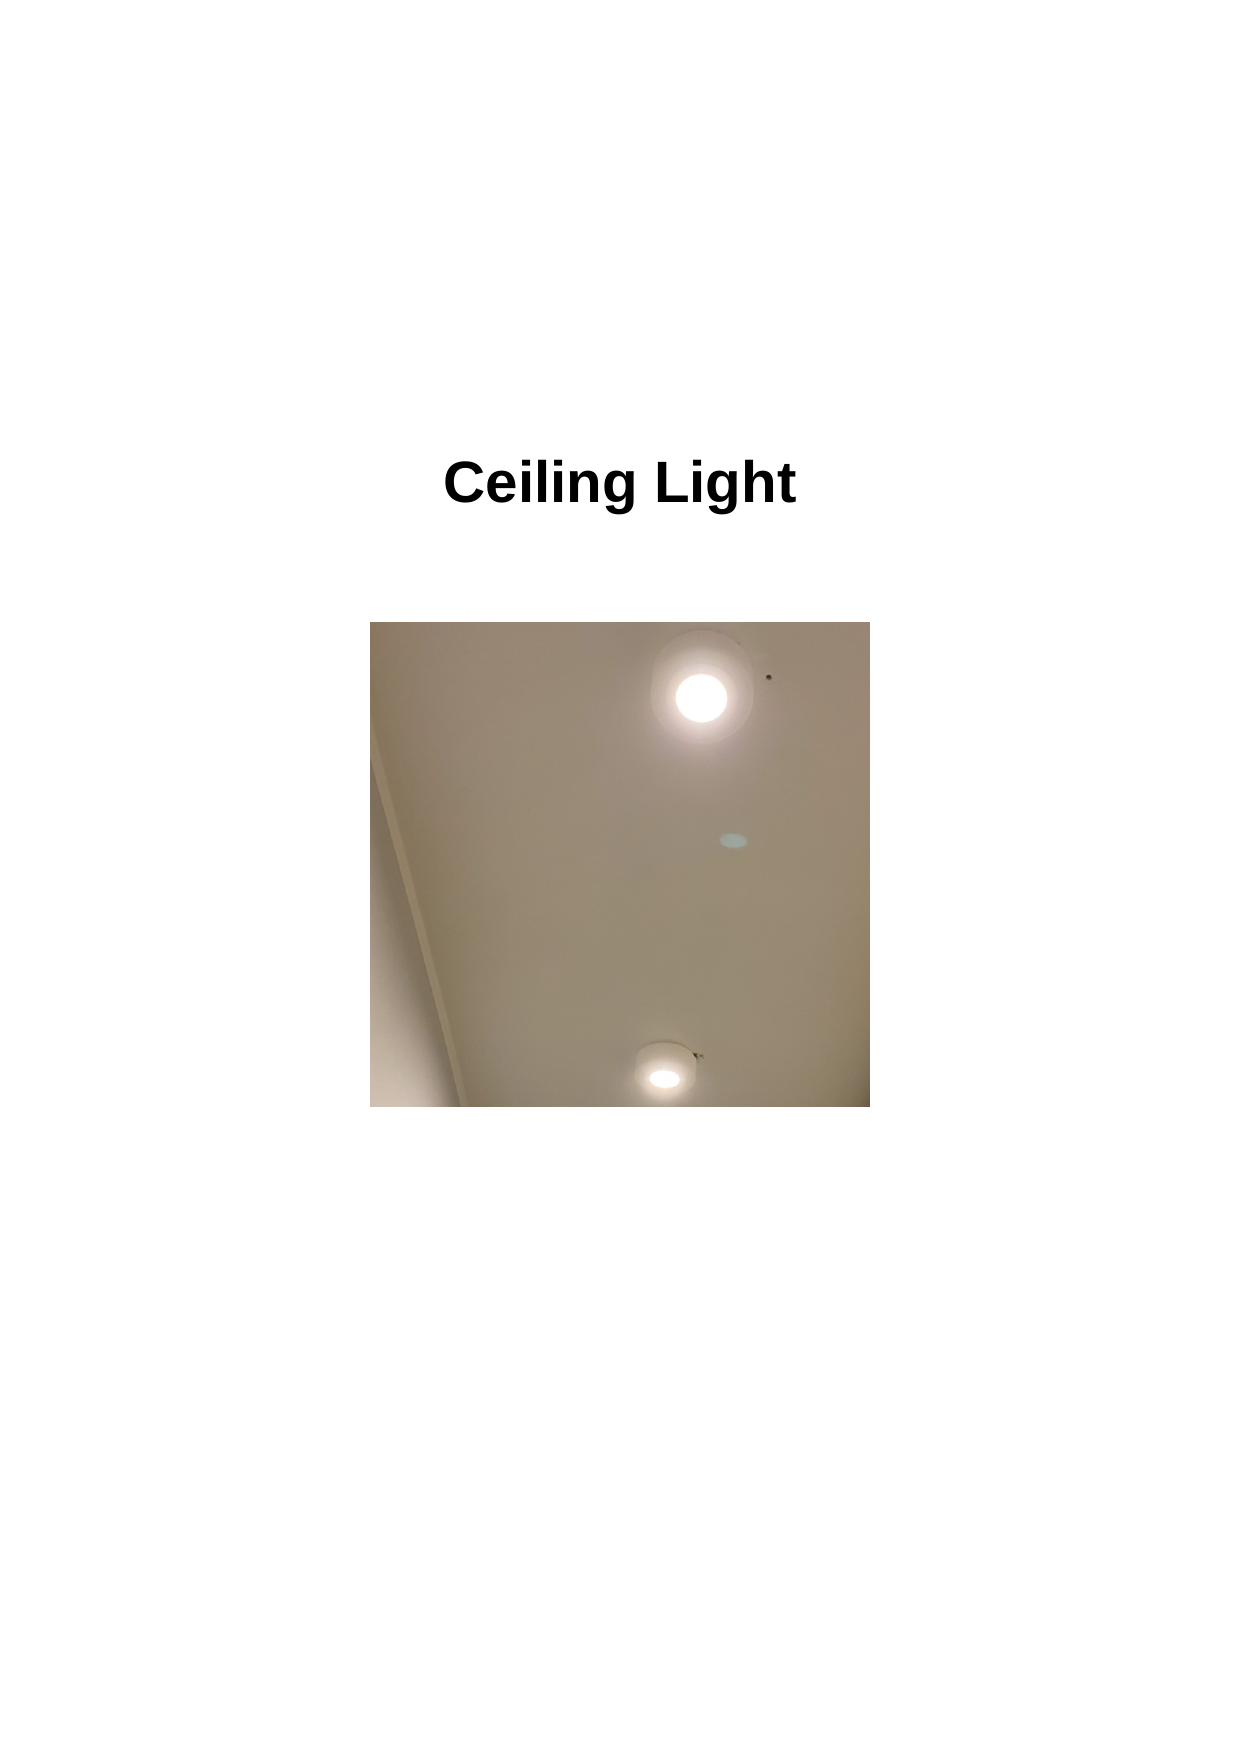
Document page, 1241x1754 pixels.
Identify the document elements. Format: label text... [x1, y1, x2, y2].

title Ceiling Light [118, 447, 1122, 514]
picture [370, 622, 870, 1107]
